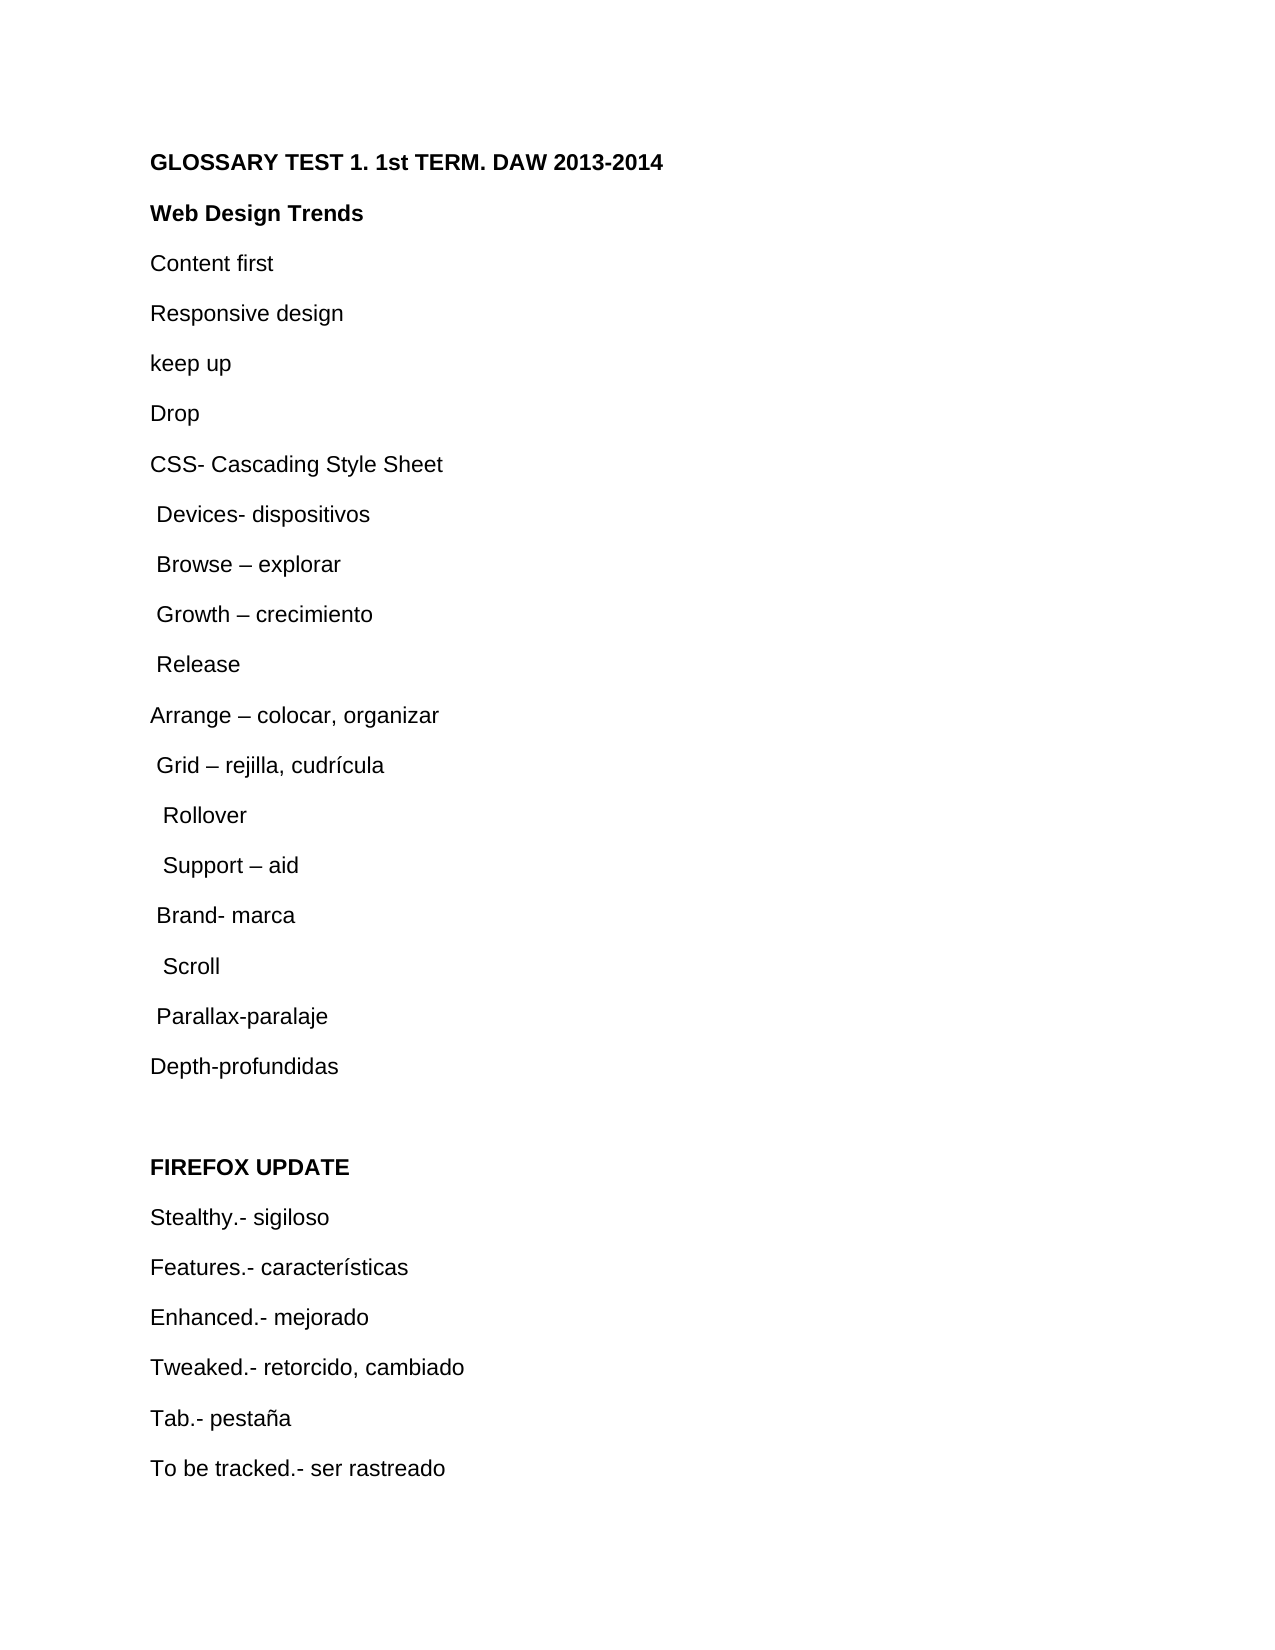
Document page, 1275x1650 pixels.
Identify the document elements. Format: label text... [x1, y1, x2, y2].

text Scroll [150, 953, 1125, 979]
text Arrange – colocar, organizar [150, 702, 1125, 728]
text Growth – crecimiento [150, 602, 1125, 627]
text Grid – rejilla, cudrícula [150, 752, 1125, 778]
text Support – aid [150, 853, 1125, 878]
text Release [150, 652, 1125, 678]
text Rollover [150, 803, 1125, 828]
text Drop [150, 401, 1125, 427]
text Web Design Trends [150, 200, 1125, 226]
text Brand- marca [150, 903, 1125, 929]
text CSS- Cascading Style Sheet [150, 451, 1125, 477]
text Features.- características [150, 1254, 1125, 1280]
text Tab.- pestaña [150, 1405, 1125, 1431]
text Enhanced.- mejorado [150, 1305, 1125, 1330]
text Responsive design [150, 301, 1125, 326]
text Tweaked.- retorcido, cambiado [150, 1355, 1125, 1381]
text Stealthy.- sigiloso [150, 1204, 1125, 1230]
text Parallax-paralaje [150, 1003, 1125, 1029]
text Content first [150, 250, 1125, 276]
text Browse – explorar [150, 552, 1125, 577]
text GLOSSARY TEST 1. 1st TERM. DAW 2013-2014 [150, 150, 1125, 176]
text keep up [150, 351, 1125, 376]
text To be tracked.- ser rastreado [150, 1455, 1125, 1481]
text Depth-profundidas [150, 1054, 1125, 1079]
text FIREFOX UPDATE [150, 1154, 1125, 1180]
text Devices- dispositivos [150, 501, 1125, 527]
